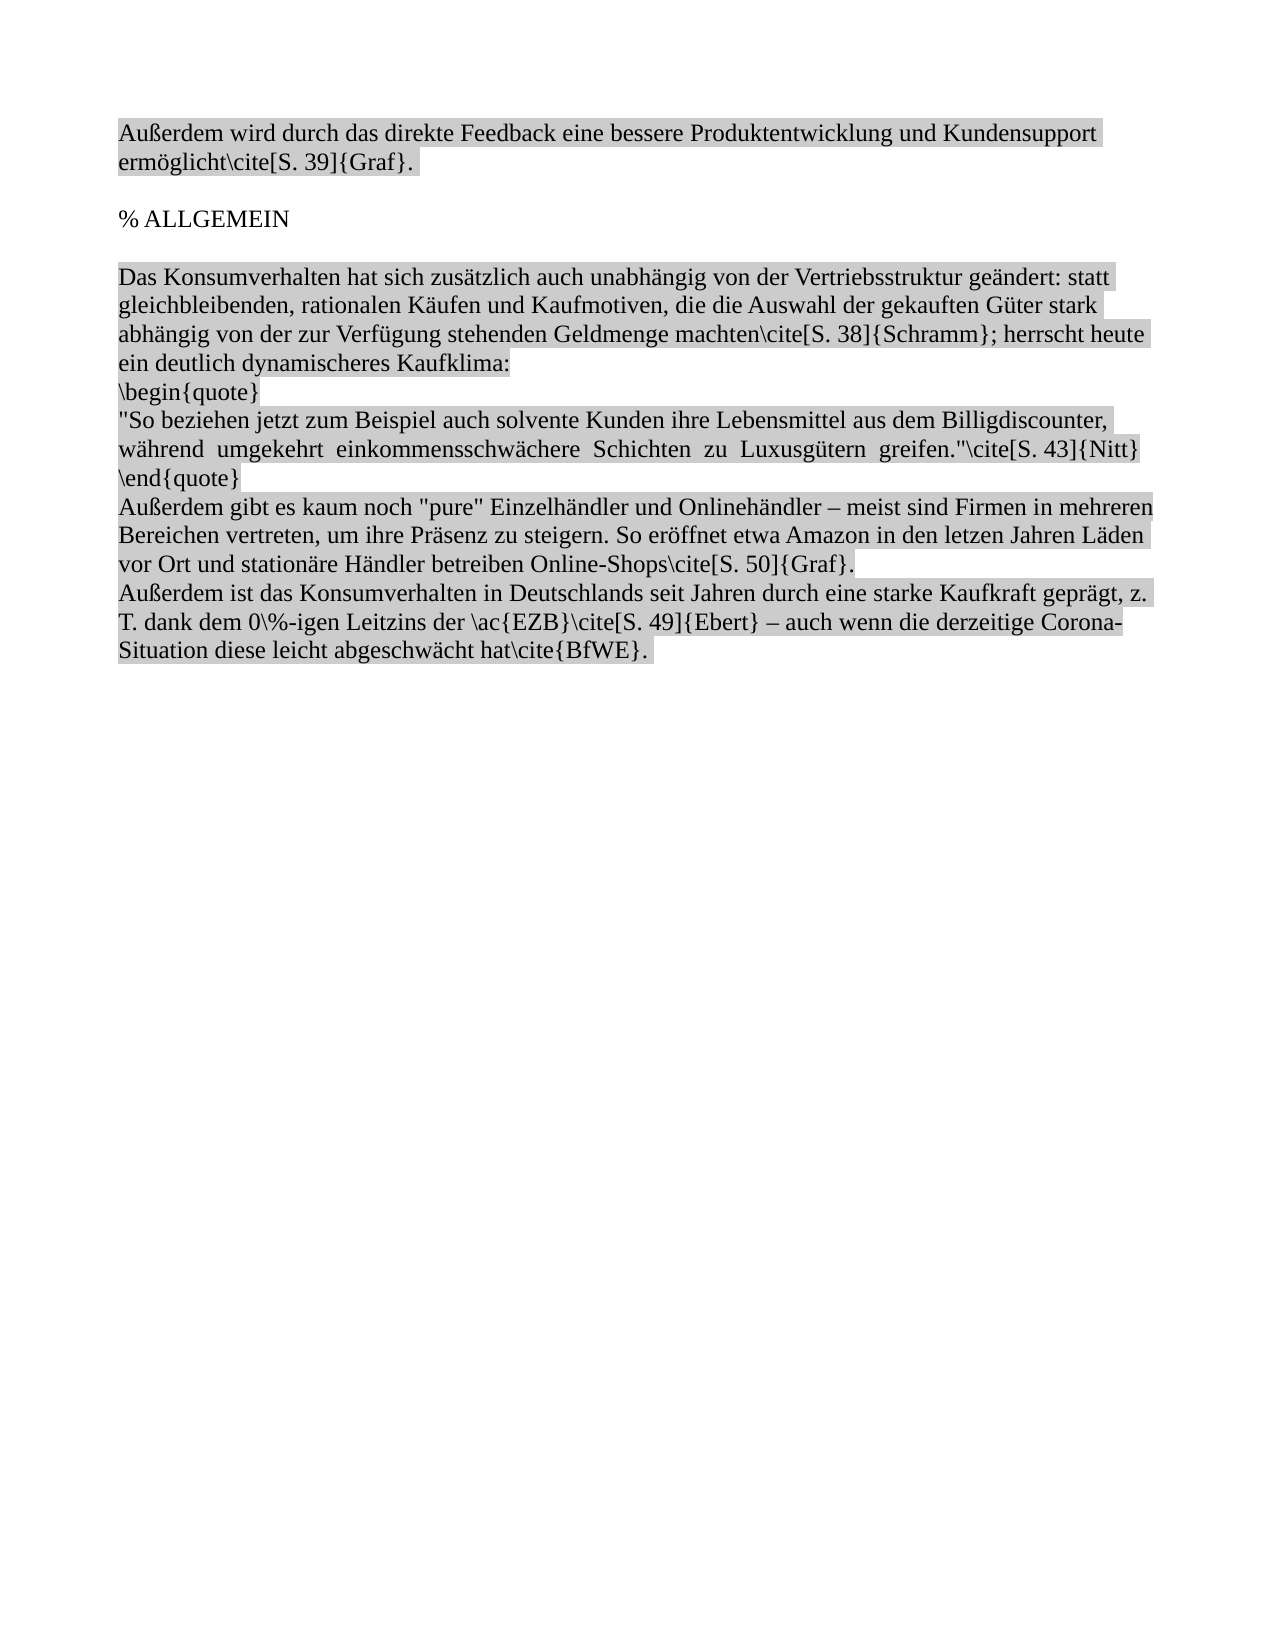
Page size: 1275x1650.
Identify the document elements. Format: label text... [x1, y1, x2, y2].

text % ALLGEMEIN [118, 204, 1157, 233]
text Außerdem wird durch das direkte Feedback eine bessere Produktentwicklung und Kundensupport ermöglicht\cite[S. 39]{Graf}. [118, 118, 1157, 176]
text Außerdem ist das Konsumverhalten in Deutschlands seit Jahren durch eine starke Kaufkraft geprägt, z. T. dank dem 0\%-igen Leitzins der \ac{EZB}\cite[S. 49]{Ebert} – auch wenn die derzeitige Corona-Situation diese leicht abgeschwächt hat\cite{BfWE}. [118, 578, 1157, 664]
text \end{quote} [118, 463, 1157, 492]
text Außerdem gibt es kaum noch "pure" Einzelhändler und Onlinehändler – meist sind Firmen in mehreren Bereichen vertreten, um ihre Präsenz zu steigern. So eröffnet etwa Amazon in den letzen Jahren Läden vor Ort und stationäre Händler betreiben Online-Shops\cite[S. 50]{Graf}. [118, 492, 1157, 578]
text Das Konsumverhalten hat sich zusätzlich auch unabhängig von der Vertriebsstruktur geändert: statt gleichbleibenden, rationalen Käufen und Kaufmotiven, die die Auswahl der gekauften Güter stark abhängig von der zur Verfügung stehenden Geldmenge machten\cite[S. 38]{Schramm}; herrscht heute ein deutlich dynamischeres Kaufklima: [118, 262, 1157, 377]
text \begin{quote} [118, 377, 1157, 406]
text "So beziehen jetzt zum Beispiel auch solvente Kunden ihre Lebensmittel aus dem Billigdiscounter, während umgekehrt einkommensschwächere Schichten zu Luxusgütern greifen."\cite[S. 43]{Nitt} [118, 406, 1157, 463]
